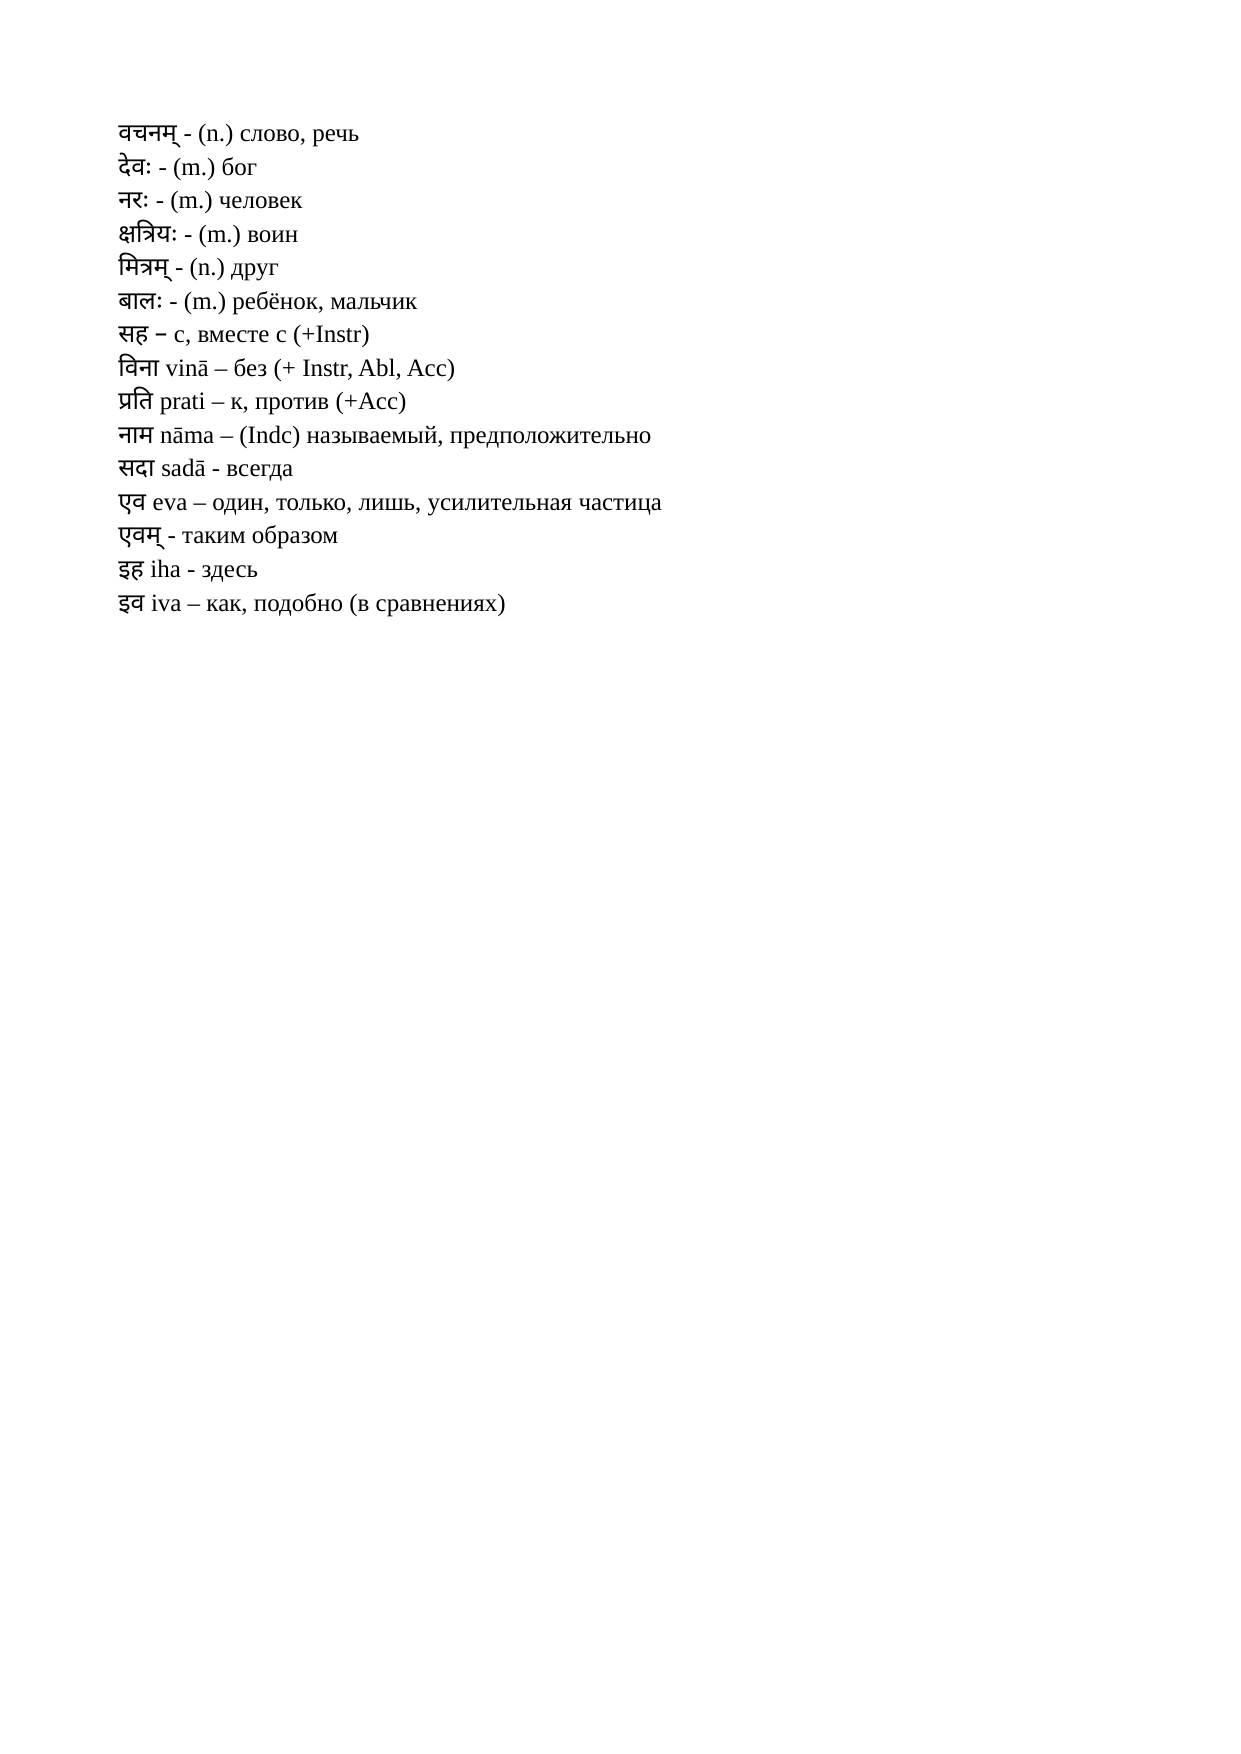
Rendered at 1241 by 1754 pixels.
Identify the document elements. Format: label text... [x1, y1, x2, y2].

text एव eva – один, только, лишь, усилительная частица [118, 487, 1122, 521]
text एवम् - таким образом [118, 521, 1122, 554]
text देवः - (m.) бог [118, 152, 1122, 185]
text प्रति prati – к, против (+Acc) [118, 386, 1122, 420]
text इव iva – как, подобно (в сравнениях) [118, 588, 1122, 621]
text मित्रम् - (n.) друг [118, 252, 1122, 286]
text नाम nāma – (Indc) называемый, предположительно [118, 420, 1122, 453]
text क्षत्रियः - (m.) воин [118, 219, 1122, 252]
text इह iha - здесь [118, 554, 1122, 588]
text सदा sadā - всегда [118, 453, 1122, 487]
text बालः - (m.) ребёнок, мальчик [118, 286, 1122, 319]
text वचनम् - (n.) слово, речь [118, 118, 1122, 152]
text सह – с, вместе с (+Instr) [118, 319, 1122, 353]
text नरः - (m.) человек [118, 185, 1122, 219]
text विना vinā – без (+ Instr, Abl, Acc) [118, 353, 1122, 386]
